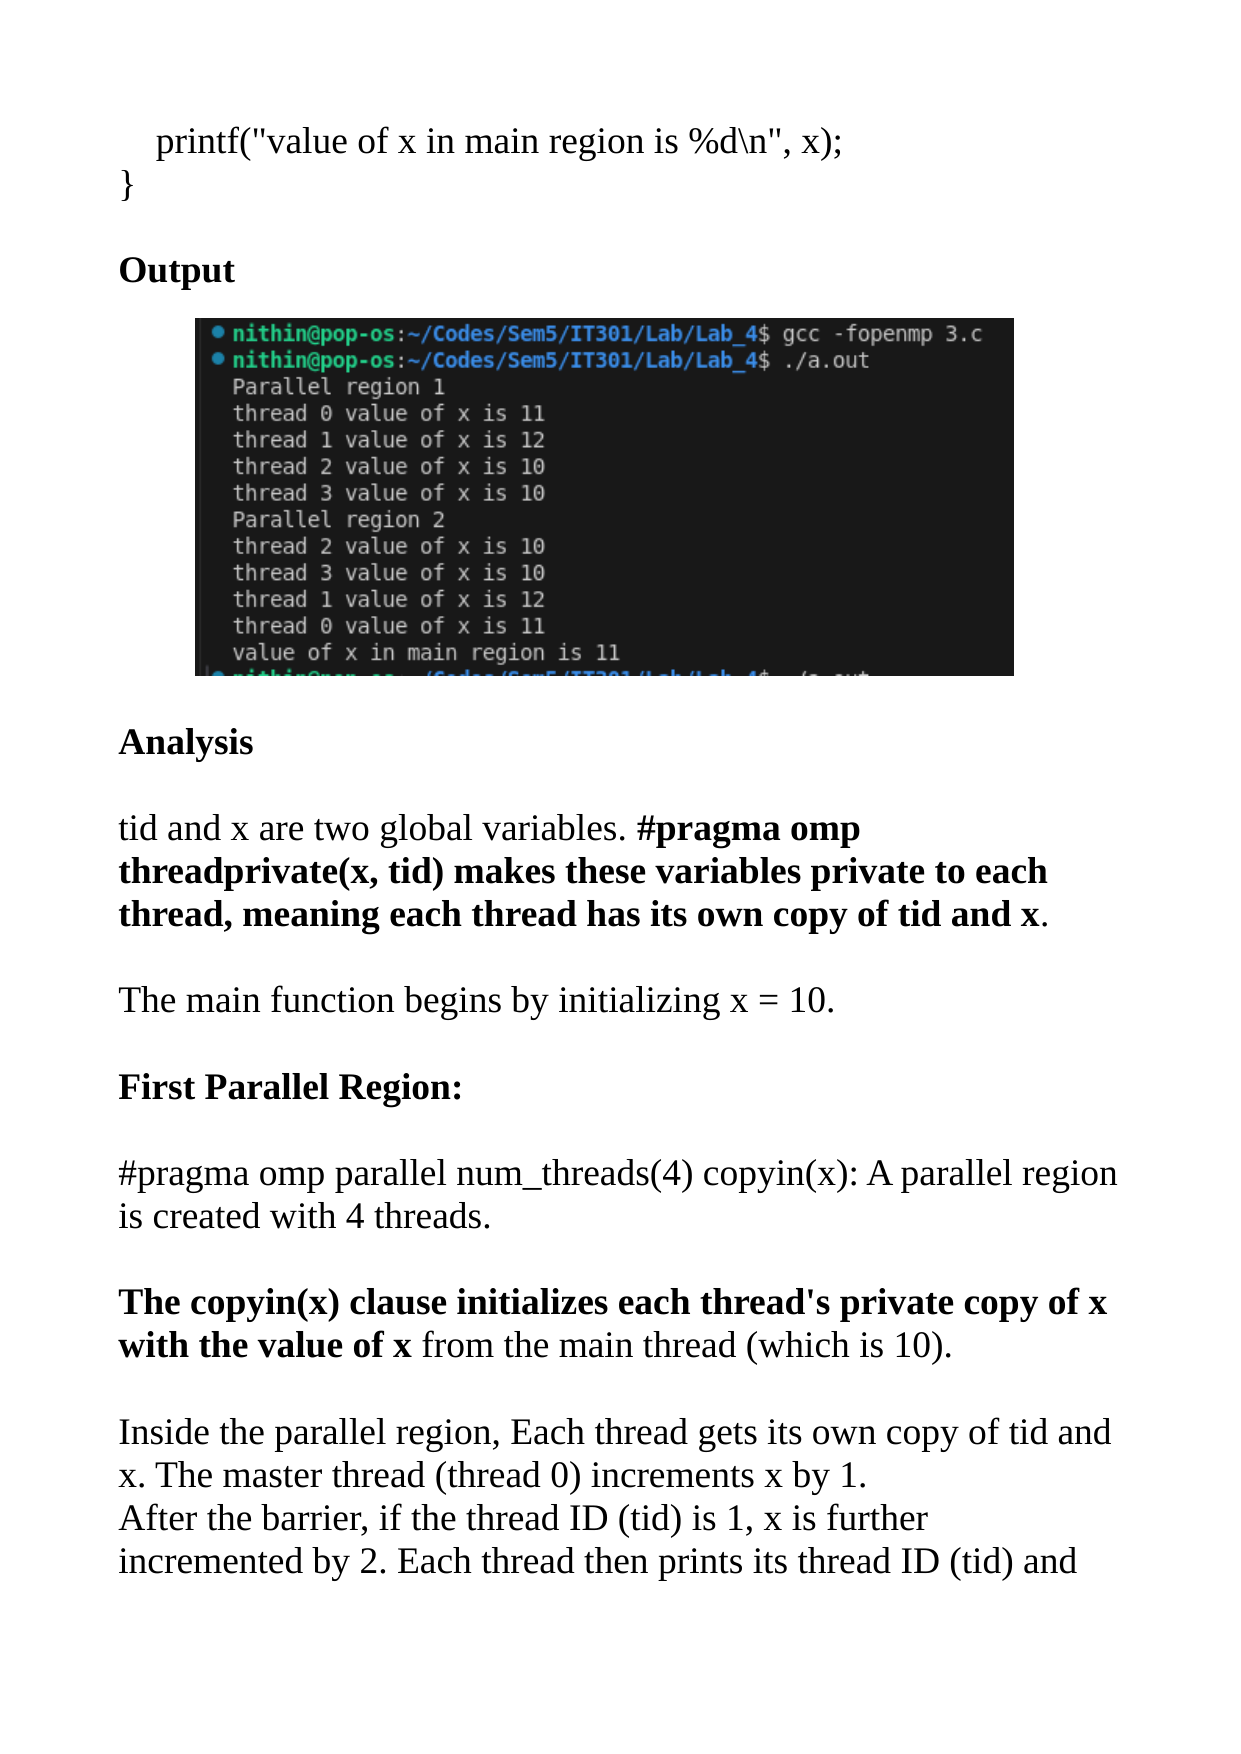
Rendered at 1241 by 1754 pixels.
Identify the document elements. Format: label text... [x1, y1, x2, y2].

text First Parallel Region: [118, 1064, 1122, 1107]
text #pragma omp parallel num_threads(4) copyin(x): A parallel region is created with 4 threads. [118, 1150, 1122, 1237]
text The copyin(x) clause initializes each thread's private copy of x with the value of x from the main thread (which is 10). [118, 1280, 1122, 1366]
picture [195, 318, 1014, 676]
text Inside the parallel region, Each thread gets its own copy of tid and x. The master thread (thread 0) increments x by 1. [118, 1409, 1122, 1495]
text The main function begins by initializing x = 10. [118, 978, 1122, 1021]
text } [118, 161, 1122, 204]
text tid and x are two global variables. #pragma omp threadprivate(x, tid) makes these variables private to each thread, meaning each thread has its own copy of tid and x. [118, 805, 1122, 935]
text Output [118, 247, 1122, 291]
text After the barrier, if the thread ID (tid) is 1, x is further incremented by 2. Each thread then prints its thread ID (tid) and [118, 1495, 1122, 1582]
text Analysis [118, 719, 1122, 762]
text printf("value of x in main region is %d\n", x); [118, 118, 1122, 161]
